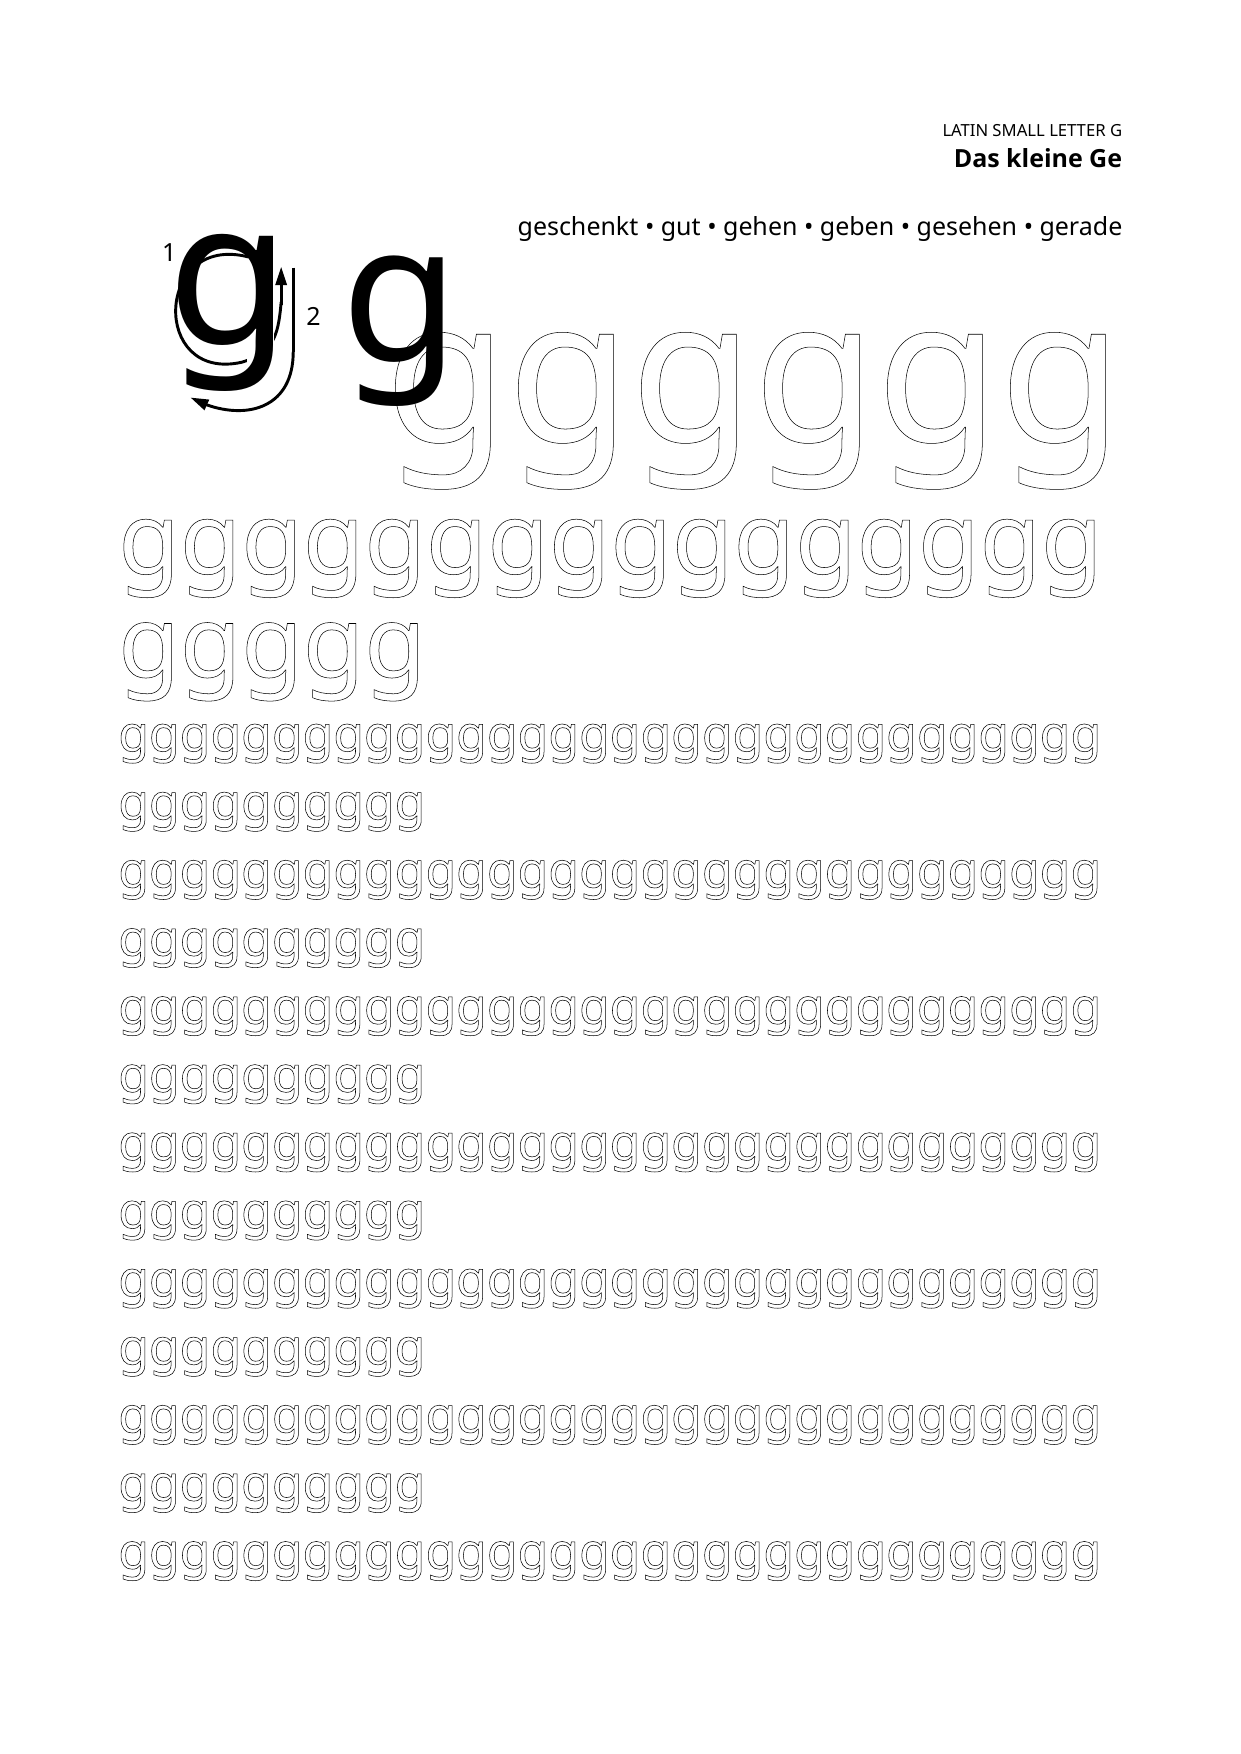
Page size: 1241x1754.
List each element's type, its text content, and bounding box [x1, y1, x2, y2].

text gggggggggggggggggggggggggggggggggggggggggg [118, 1379, 1122, 1515]
text gggggggggggggggggggggggggggggggg [118, 1515, 1122, 1583]
text gggggggggggggggggggggggggggggggggggggggggg [118, 1106, 1122, 1243]
text gggggg [118, 243, 1122, 491]
text gggggggggggggggggggggggggggggggggggggggggg [118, 698, 1122, 834]
text Das kleine Ge [118, 141, 1122, 175]
text geschenkt • gut • gehen • geben • gesehen • gerade [118, 209, 1122, 243]
text LATIN SMALL LETTER G [118, 118, 1122, 141]
text ggggggggggggggggggggg [118, 491, 1122, 698]
text gggggggggggggggggggggggggggggggggggggggggg [118, 1243, 1122, 1379]
text gggggggggggggggggggggggggggggggggggggggggg [118, 834, 1122, 970]
text gggggggggggggggggggggggggggggggggggggggggg [118, 970, 1122, 1106]
